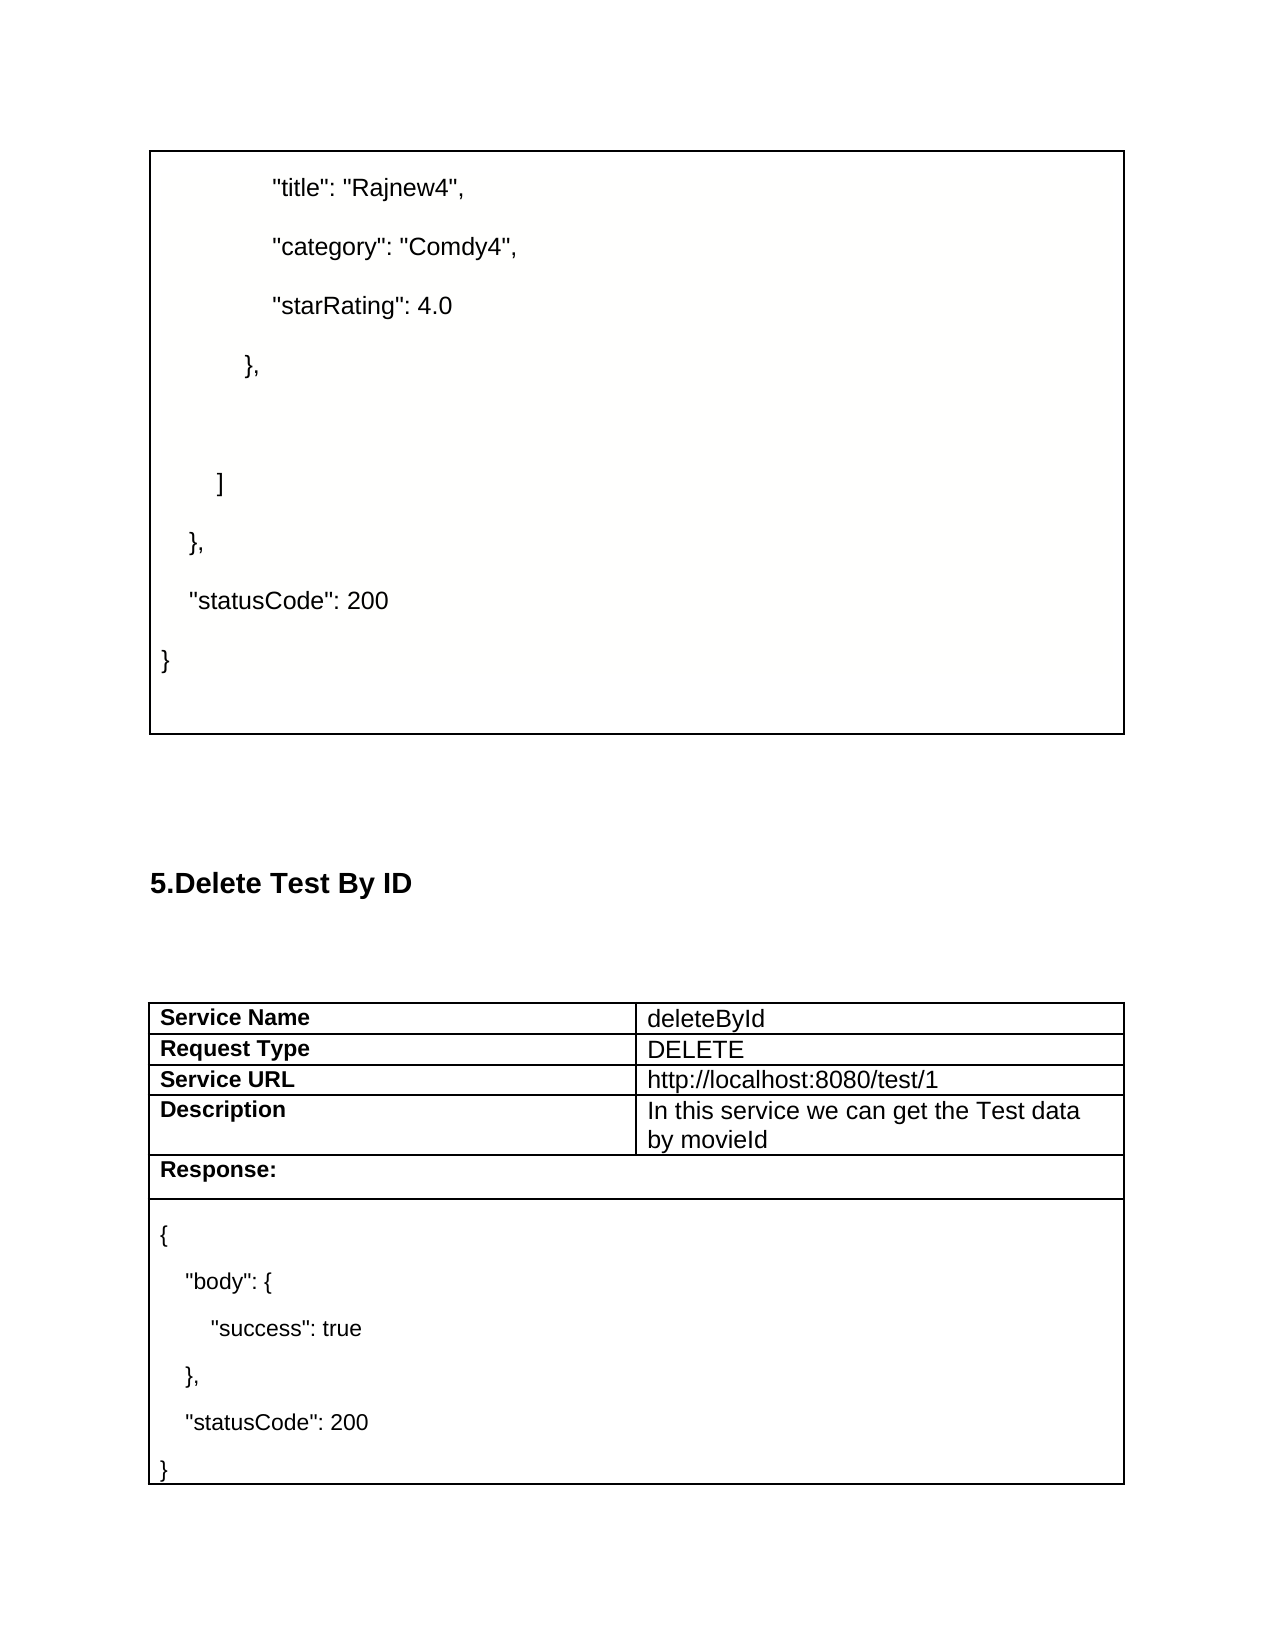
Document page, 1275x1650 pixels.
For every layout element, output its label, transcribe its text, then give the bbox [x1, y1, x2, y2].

table_cell Service URL [150, 1066, 635, 1094]
table_cell Description [150, 1096, 635, 1154]
table_cell Request Type [150, 1035, 635, 1063]
table_cell { "body": { "success": true }, "statusCode": 200 } [150, 1200, 1123, 1483]
table_header deleteById [637, 1004, 1123, 1033]
table_cell "title": "Rajnew4", "category": "Comdy4", "starRating": 4.0 }, ] }, "statusCode": 200 } [151, 152, 1123, 733]
table_header Service Name [150, 1004, 635, 1033]
table_cell In this service we can get the Test data by movieId [637, 1096, 1123, 1154]
table_cell Response: [150, 1156, 1123, 1198]
table_cell DELETE [637, 1035, 1123, 1063]
table_cell http://localhost:8080/test/1 [637, 1066, 1123, 1094]
subtitle 5.Delete Test By ID [150, 866, 1125, 900]
